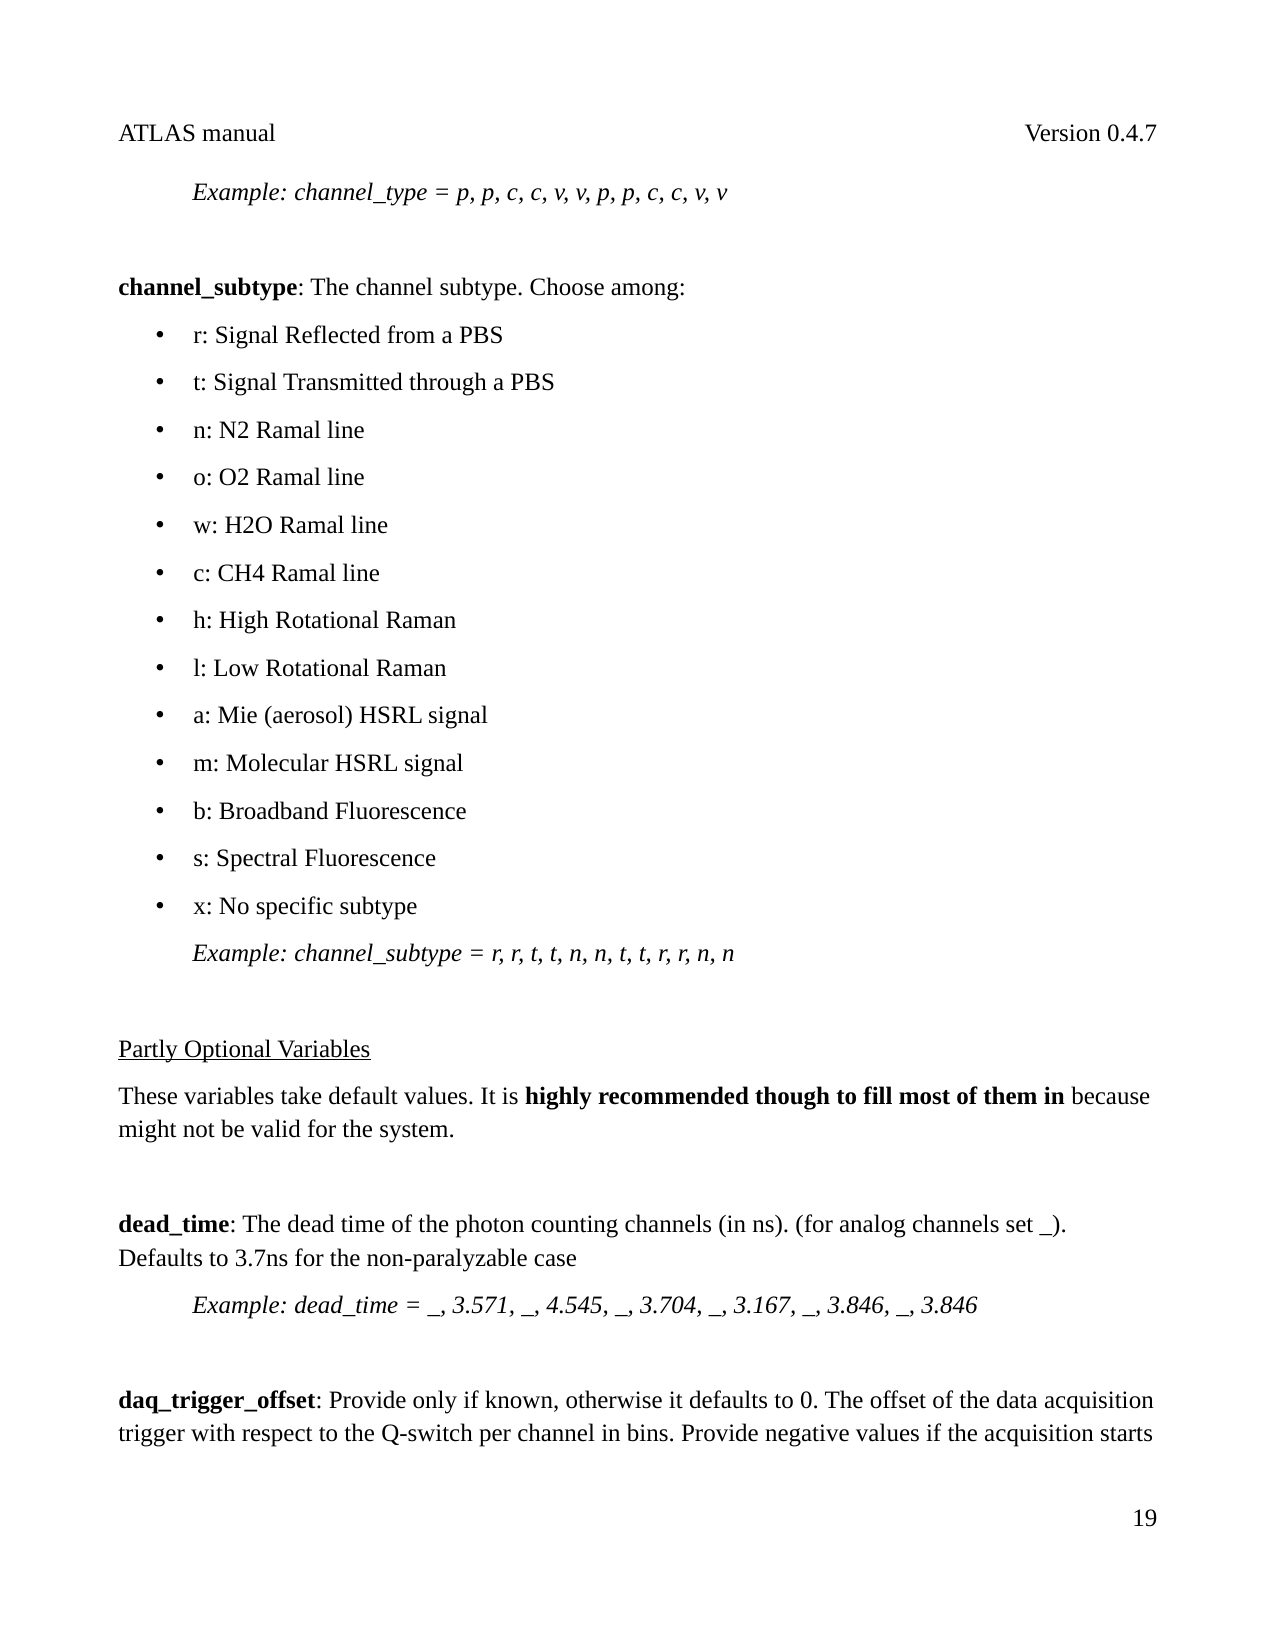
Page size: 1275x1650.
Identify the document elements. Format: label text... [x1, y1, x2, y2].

text Example: channel_subtype = r, r, t, t, n, n, t, t, r, r, n, n [118, 938, 1157, 967]
text Partly Optional Variables [118, 1034, 1157, 1062]
list o: O2 Ramal line [156, 462, 1157, 491]
list t: Signal Transmitted through a PBS [156, 367, 1157, 396]
list l: Low Rotational Raman [156, 653, 1157, 682]
list x: No specific subtype [156, 891, 1157, 920]
text Example: dead_time = _, 3.571, _, 4.545, _, 3.704, _, 3.167, _, 3.846, _, 3.846 [118, 1290, 1157, 1319]
list a: Mie (aerosol) HSRL signal [156, 701, 1157, 729]
text daq_trigger_offset: Provide only if known, otherwise it defaults to 0. The offset of the data acquisition trigger with respect to the Q-switch per channel in bins. Provide negative values if the acquisition starts [118, 1385, 1157, 1447]
text dead_time: The dead time of the photon counting channels (in ns). (for analog channels set _). Defaults to 3.7ns for the non-paralyzable case [118, 1209, 1157, 1271]
list s: Spectral Fluorescence [156, 843, 1157, 872]
list w: H2O Ramal line [156, 510, 1157, 539]
list c: CH4 Ramal line [156, 558, 1157, 586]
list h: High Rotational Raman [156, 605, 1157, 634]
text Example: channel_type = p, p, c, c, v, v, p, p, c, c, v, v [118, 177, 1157, 206]
list b: Broadband Fluorescence [156, 796, 1157, 824]
list m: Molecular HSRL signal [156, 748, 1157, 777]
list r: Signal Reflected from a PBS [156, 320, 1157, 348]
list n: N2 Ramal line [156, 415, 1157, 444]
text channel_subtype: The channel subtype. Choose among: [118, 272, 1157, 301]
text These variables take default values. It is highly recommended though to fill most of them in because might not be valid for the system. [118, 1081, 1157, 1143]
